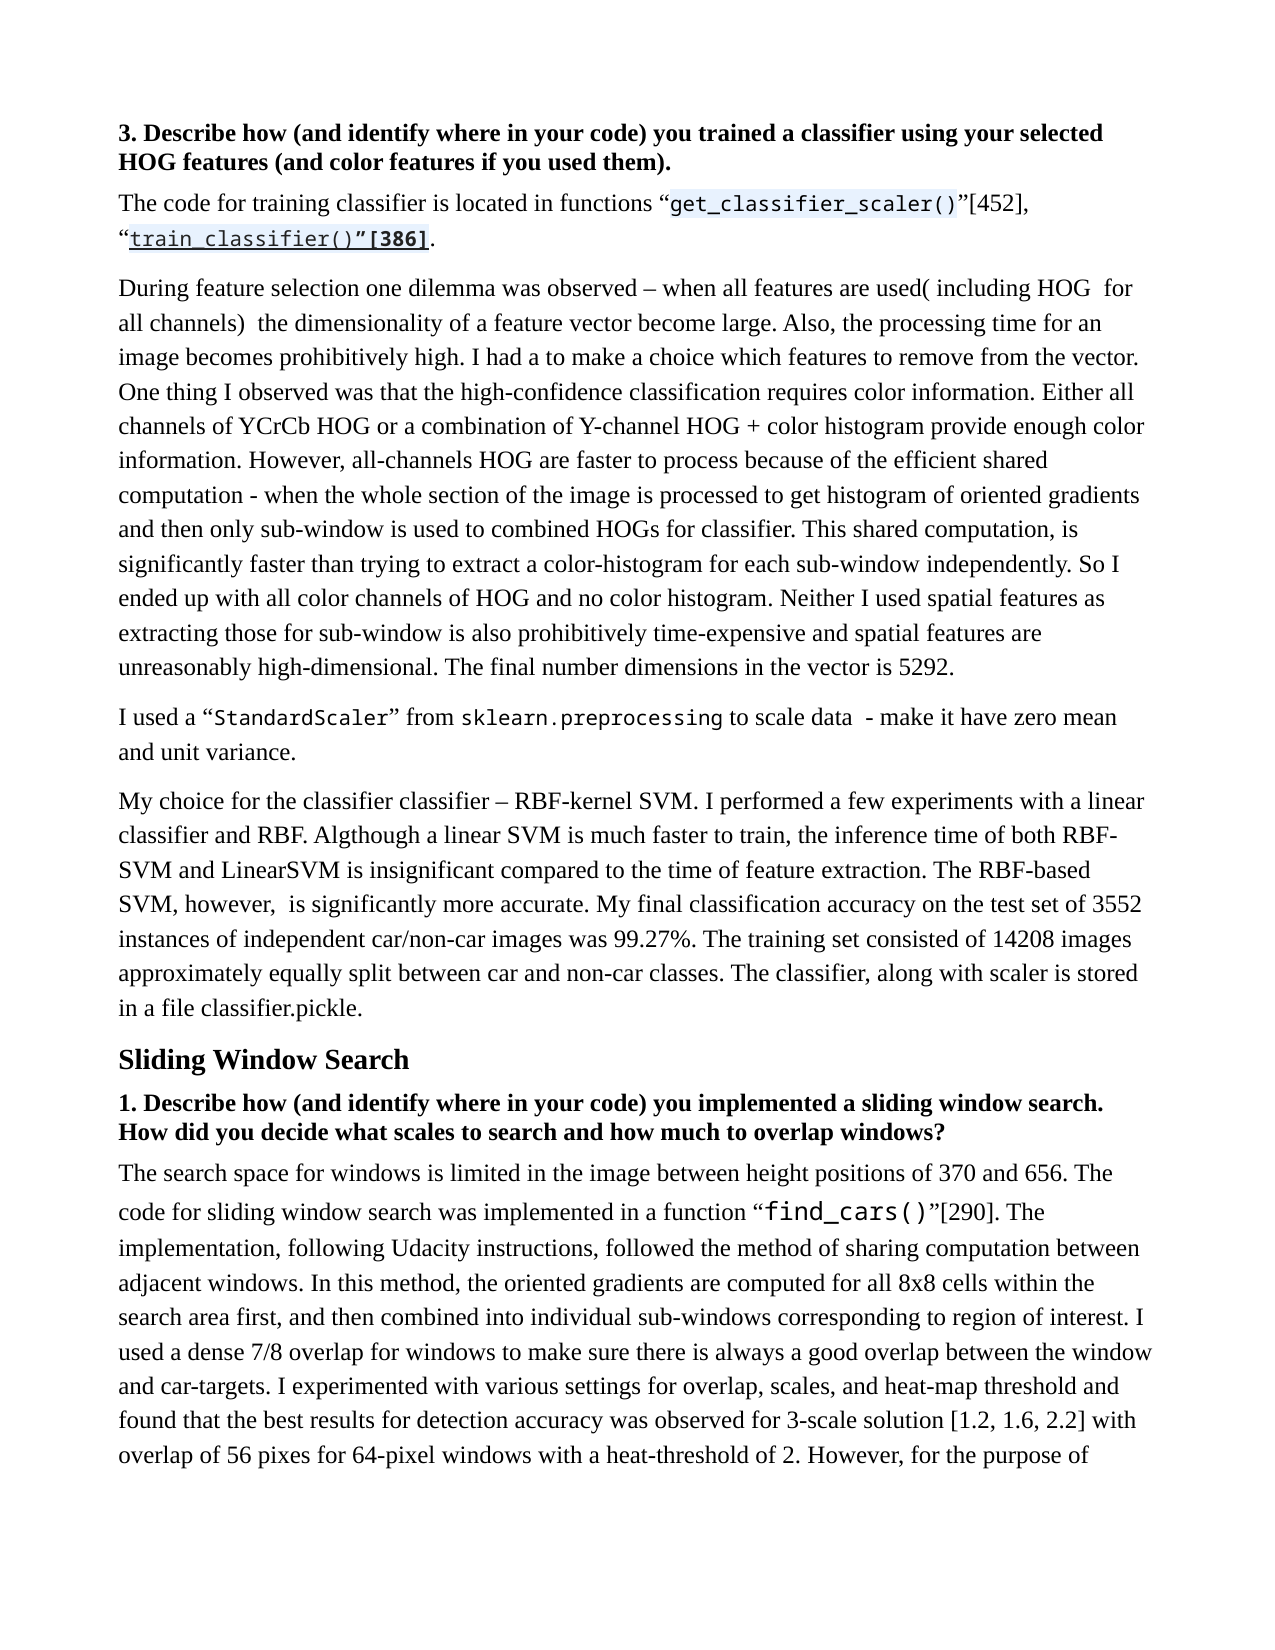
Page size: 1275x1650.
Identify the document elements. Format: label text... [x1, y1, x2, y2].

text The search space for windows is limited in the image between height positions of 370 and 656. The code for sliding window search was implemented in a function “find_cars()”[290]. The implementation, following Udacity instructions, followed the method of sharing computation between adjacent windows. In this method, the oriented gradients are computed for all 8x8 cells within the search area first, and then combined into individual sub-windows corresponding to region of interest. I used a dense 7/8 overlap for windows to make sure there is always a good overlap between the window and car-targets. I experimented with various settings for overlap, scales, and heat-map threshold and found that the best results for detection accuracy was observed for 3-scale solution [1.2, 1.6, 2.2] with overlap of 56 pixes for 64-pixel windows with a heat-threshold of 2. However, for the purpose of [118, 1158, 1157, 1469]
text During feature selection one dilemma was observed – when all features are used( including HOG for all channels) the dimensionality of a feature vector become large. Also, the processing time for an image becomes prohibitively high. I had a to make a choice which features to remove from the vector. One thing I observed was that the high-confidence classification requires color information. Either all channels of YCrCb HOG or a combination of Y-channel HOG + color histogram provide enough color information. However, all-channels HOG are faster to process because of the efficient shared computation - when the whole section of the image is processed to get histogram of oriented gradients and then only sub-window is used to combined HOGs for classifier. This shared computation, is significantly faster than trying to extract a color-histogram for each sub-window independently. So I ended up with all color channels of HOG and no color histogram. Neither I used spatial features as extracting those for sub-window is also prohibitively time-expensive and spatial features are unreasonably high-dimensional. The final number dimensions in the vector is 5292. [118, 273, 1157, 681]
text The code for training classifier is located in functions “get_classifier_scaler()”[452], “train_classifier()”[386]. [118, 188, 1157, 253]
text I used a “StandardScaler” from sklearn.preprocessing to scale data - make it have zero mean and unit variance. [118, 702, 1157, 766]
subtitle Sliding Window Search [118, 1042, 1157, 1075]
text My choice for the classifier classifier – RBF-kernel SVM. I performed a few experiments with a linear classifier and RBF. Algthough a linear SVM is much faster to train, the inference time of both RBF-SVM and LinearSVM is insignificant compared to the time of feature extraction. The RBF-based SVM, however, is significantly more accurate. My final classification accuracy on the test set of 3552 instances of independent car/non-car images was 99.27%. The training set consisted of 14208 images approximately equally split between car and non-car classes. The classifier, along with scaler is stored in a file classifier.pickle. [118, 786, 1157, 1021]
subtitle 1. Describe how (and identify where in your code) you implemented a sliding window search. How did you decide what scales to search and how much to overlap windows? [118, 1088, 1157, 1145]
subtitle 3. Describe how (and identify where in your code) you trained a classifier using your selected HOG features (and color features if you used them). [118, 118, 1157, 176]
